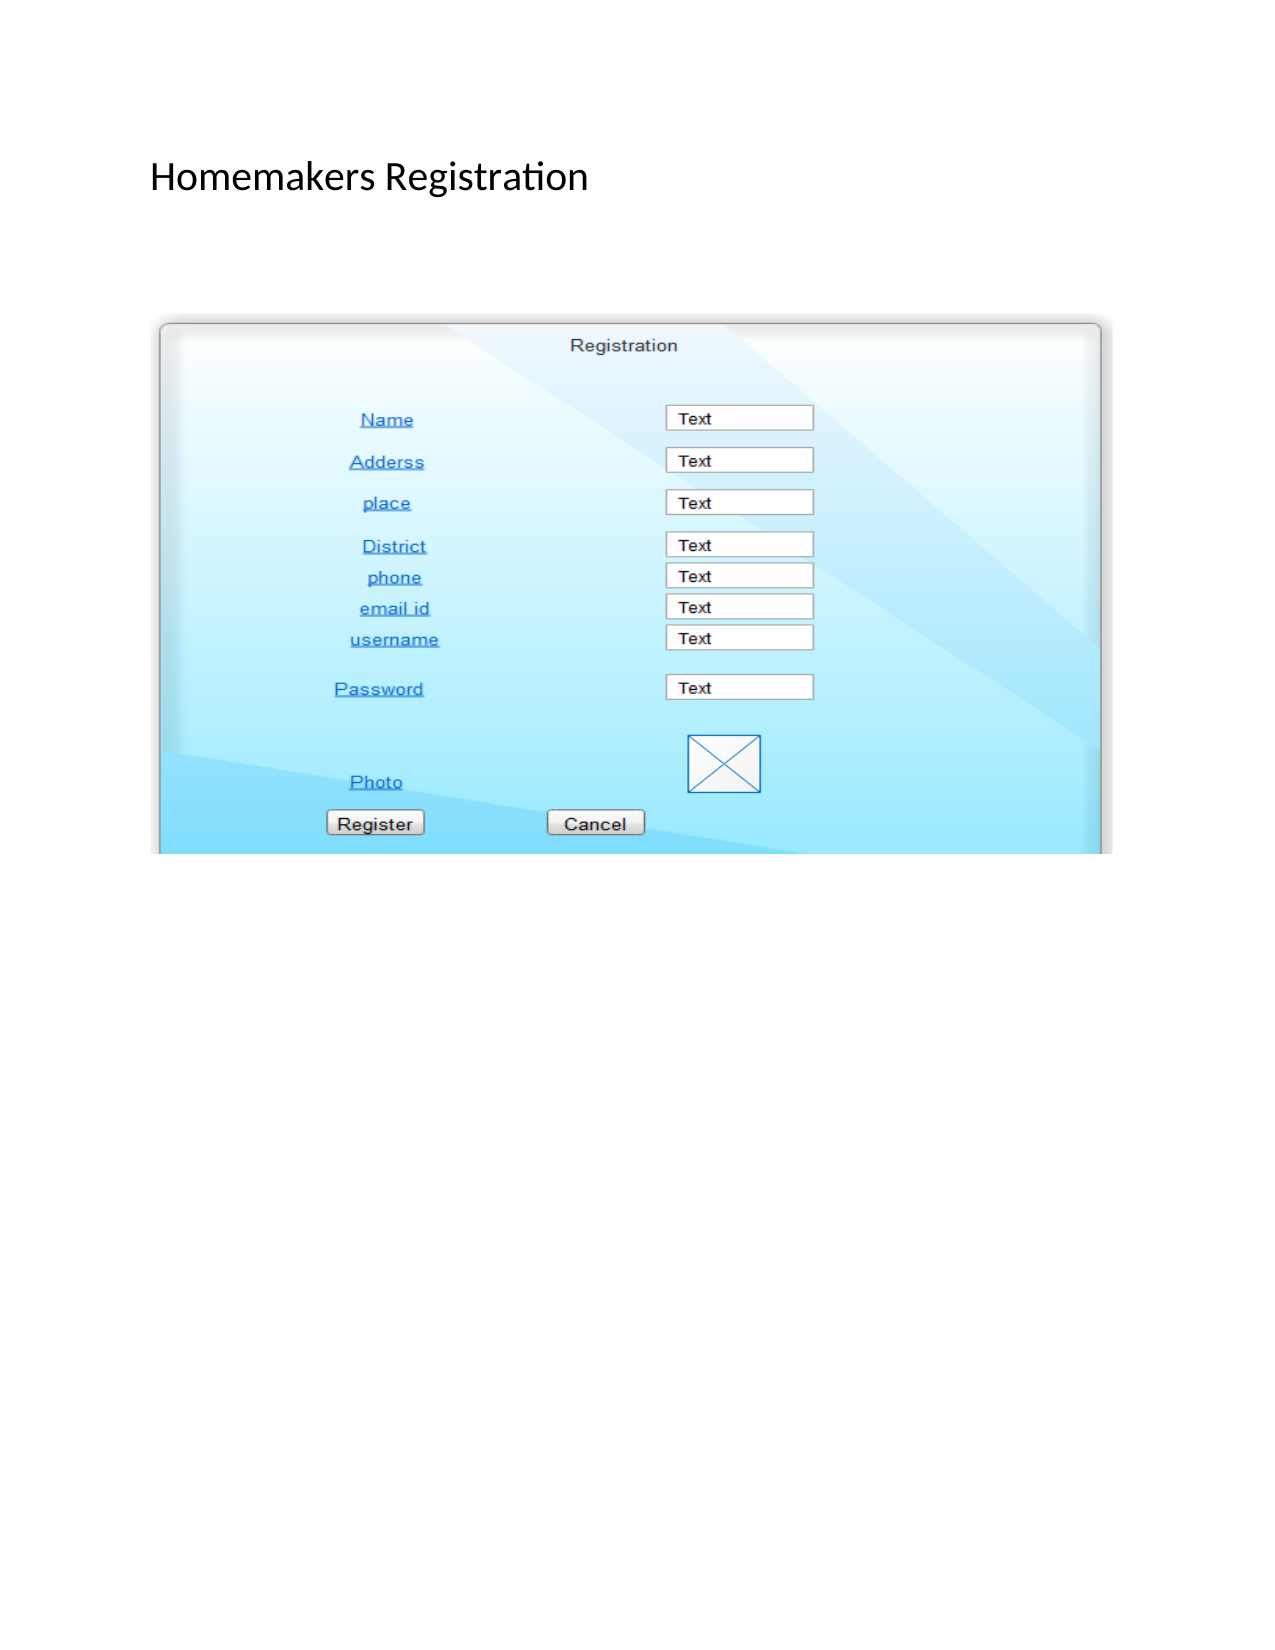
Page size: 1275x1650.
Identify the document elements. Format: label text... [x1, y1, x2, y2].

text Homemakers Registration [150, 150, 1125, 201]
